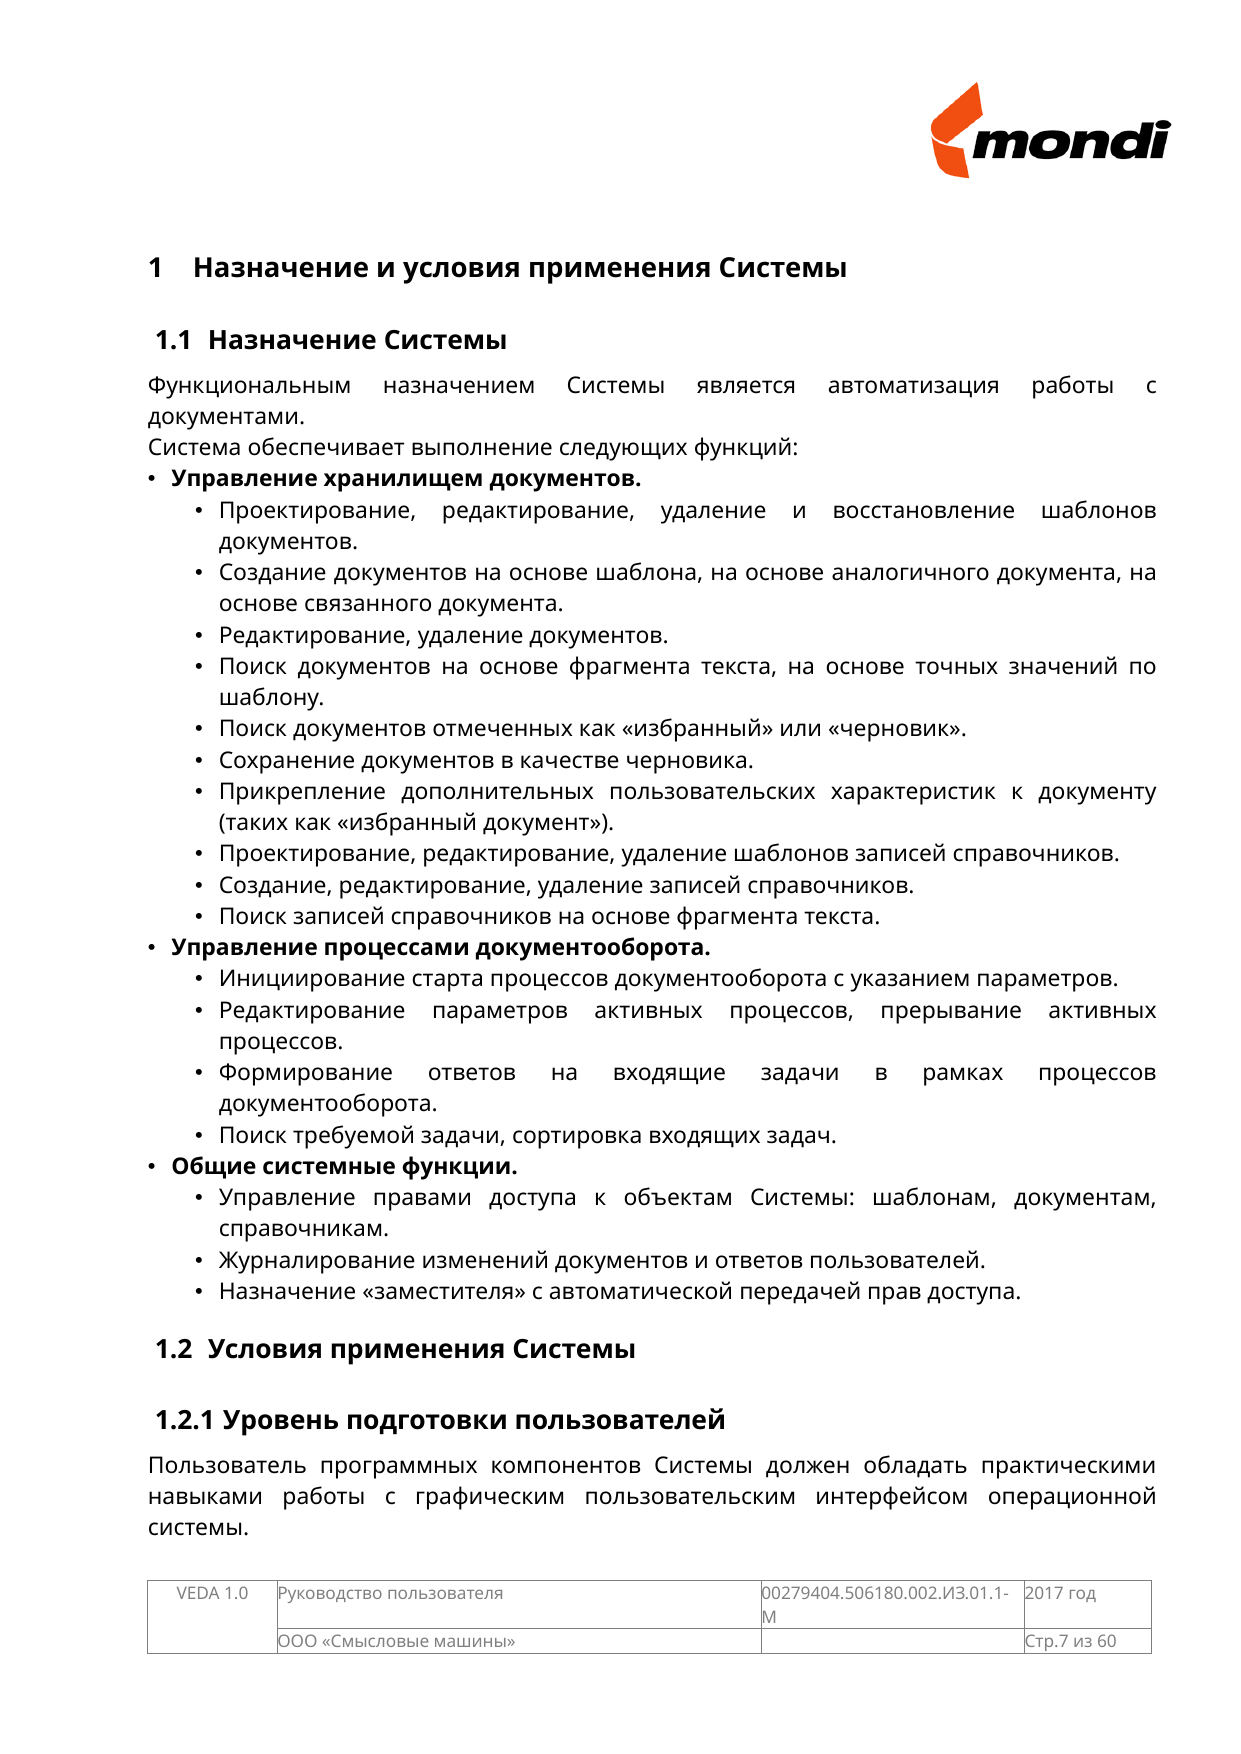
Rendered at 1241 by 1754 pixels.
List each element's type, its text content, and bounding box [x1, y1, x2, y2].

list Создание, редактирование, удаление записей справочников. [195, 869, 1157, 900]
list Формирование ответов на входящие задачи в рамках процессов документооборота. [195, 1056, 1157, 1119]
list Проектирование, редактирование, удаление и восстановление шаблонов документов. [195, 494, 1157, 556]
text Система обеспечивает выполнение следующих функций: [148, 431, 1157, 462]
list Управление хранилищем документов. [148, 462, 1157, 494]
list Назначение «заместителя» с автоматической передачей прав доступа. [195, 1275, 1157, 1306]
subtitle Назначение и условия применения Системы [148, 248, 1157, 286]
text Функциональным назначением Системы является автоматизация работы с документами. [148, 369, 1157, 431]
picture [921, 76, 1181, 188]
list Журналирование изменений документов и ответов пользователей. [195, 1244, 1157, 1275]
list Редактирование, удаление документов. [195, 619, 1157, 650]
list Создание документов на основе шаблона, на основе аналогичного документа, на основе связанного документа. [195, 556, 1157, 619]
list Поиск записей справочников на основе фрагмента текста. [195, 900, 1157, 931]
list Редактирование параметров активных процессов, прерывание активных процессов. [195, 994, 1157, 1056]
list Инициирование старта процессов документооборота с указанием параметров. [195, 962, 1157, 994]
list Управление правами доступа к объектам Системы: шаблонам, документам, справочникам. [195, 1181, 1157, 1244]
subtitle Назначение Системы [148, 321, 1157, 357]
subtitle Условия применения Системы [148, 1330, 1157, 1366]
subtitle Уровень подготовки пользователей [148, 1401, 1157, 1437]
list Прикрепление дополнительных пользовательских характеристик к документу (таких как «избранный документ»). [195, 775, 1157, 837]
list Общие системные функции. [148, 1150, 1157, 1181]
list Поиск документов на основе фрагмента текста, на основе точных значений по шаблону. [195, 650, 1157, 712]
list Поиск требуемой задачи, сортировка входящих задач. [195, 1119, 1157, 1150]
list Проектирование, редактирование, удаление шаблонов записей справочников. [195, 837, 1157, 869]
text Пользователь программных компонентов Системы должен обладать практическими навыками работы с графическим пользовательским интерфейсом операционной системы. [148, 1449, 1157, 1543]
list Сохранение документов в качестве черновика. [195, 744, 1157, 775]
list Поиск документов отмеченных как «избранный» или «черновик». [195, 712, 1157, 744]
list Управление процессами документооборота. [148, 931, 1157, 962]
